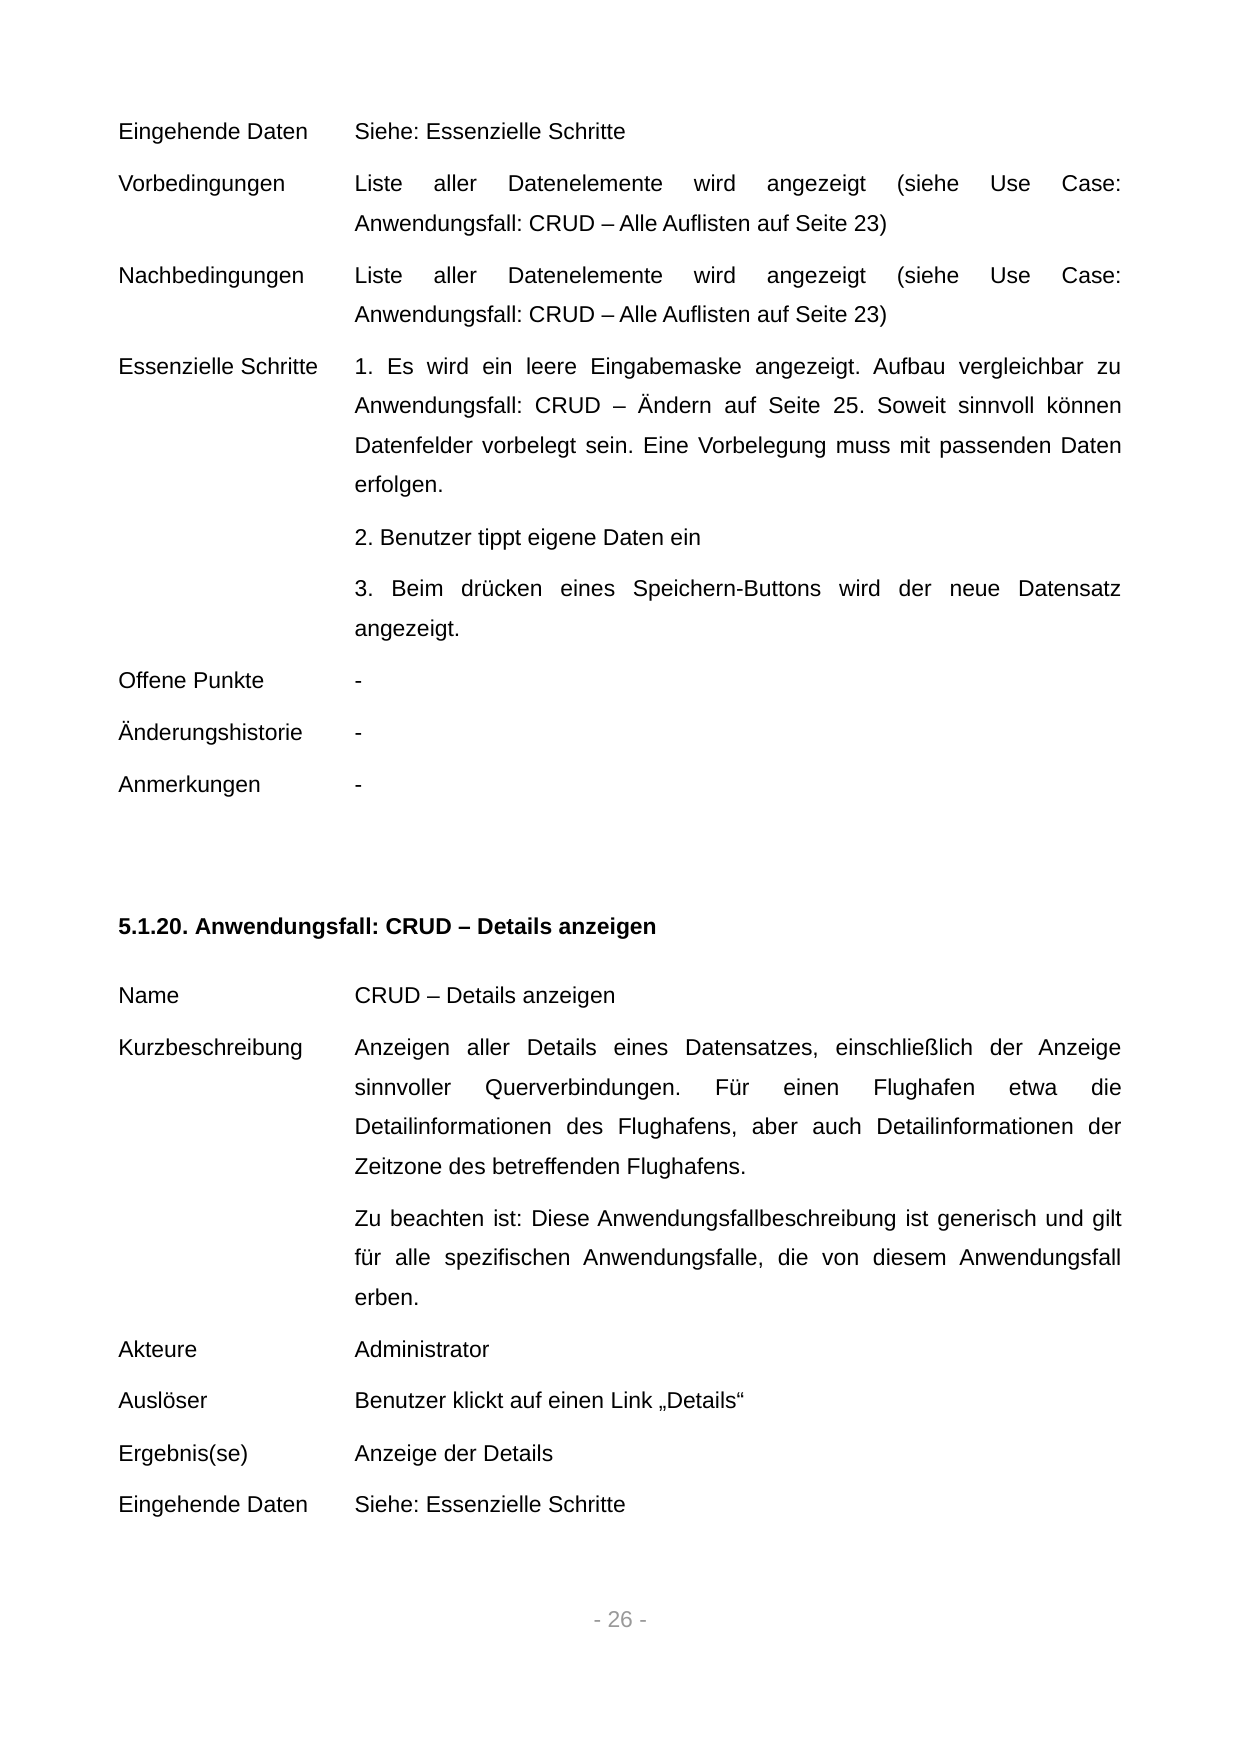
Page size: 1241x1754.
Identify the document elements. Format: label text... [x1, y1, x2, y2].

text Änderungshistorie - [118, 719, 1122, 745]
text Nachbedingungen Liste aller Datenelemente wird angezeigt (siehe Use Case: Anwendungsfall: CRUD – Alle Auflisten auf Seite 24) [118, 262, 1122, 327]
text Ergebnis(se) Anzeige der Details [118, 1439, 1122, 1466]
text Auslöser Benutzer klickt auf einen Link „Details“ [118, 1387, 1122, 1414]
text Name CRUD – Details anzeigen [118, 982, 1122, 1008]
text Anmerkungen - [118, 771, 1122, 797]
text 2. Benutzer tippt eigene Daten ein [118, 523, 1122, 550]
text Eingehende Daten Siehe: Essenzielle Schritte [118, 1491, 1122, 1518]
text Offene Punkte - [118, 667, 1122, 693]
text Vorbedingungen Liste aller Datenelemente wird angezeigt (siehe Use Case: Anwendungsfall: CRUD – Alle Auflisten auf Seite 24) [118, 170, 1122, 236]
text Kurzbeschreibung Anzeigen aller Details eines Datensatzes, einschließlich der Anzeige sinnvoller Querverbindungen. Für einen Flughafen etwa die Detailinformationen des Flughafens, aber auch Detailinformationen der Zeitzone des betreffenden Flughafens. [118, 1034, 1122, 1179]
text Essenzielle Schritte 1. Es wird ein leere Eingabemaske angezeigt. Aufbau vergleichbar zu Anwendungsfall: CRUD – Ändern auf Seite 26. Soweit sinnvoll können Datenfelder vorbelegt sein. Eine Vorbelegung muss mit passenden Daten erfolgen. [118, 353, 1122, 498]
text Eingehende Daten Siehe: Essenzielle Schritte [118, 118, 1122, 144]
subtitle Anwendungsfall: CRUD – Details anzeigen [118, 913, 1122, 939]
text 3. Beim drücken eines Speichern-Buttons wird der neue Datensatz angezeigt. [118, 575, 1122, 641]
text Akteure Administrator [118, 1336, 1122, 1362]
text Zu beachten ist: Diese Anwendungsfallbeschreibung ist generisch und gilt für alle spezifischen Anwendungsfalle, die von diesem Anwendungsfall erben. [118, 1204, 1122, 1310]
